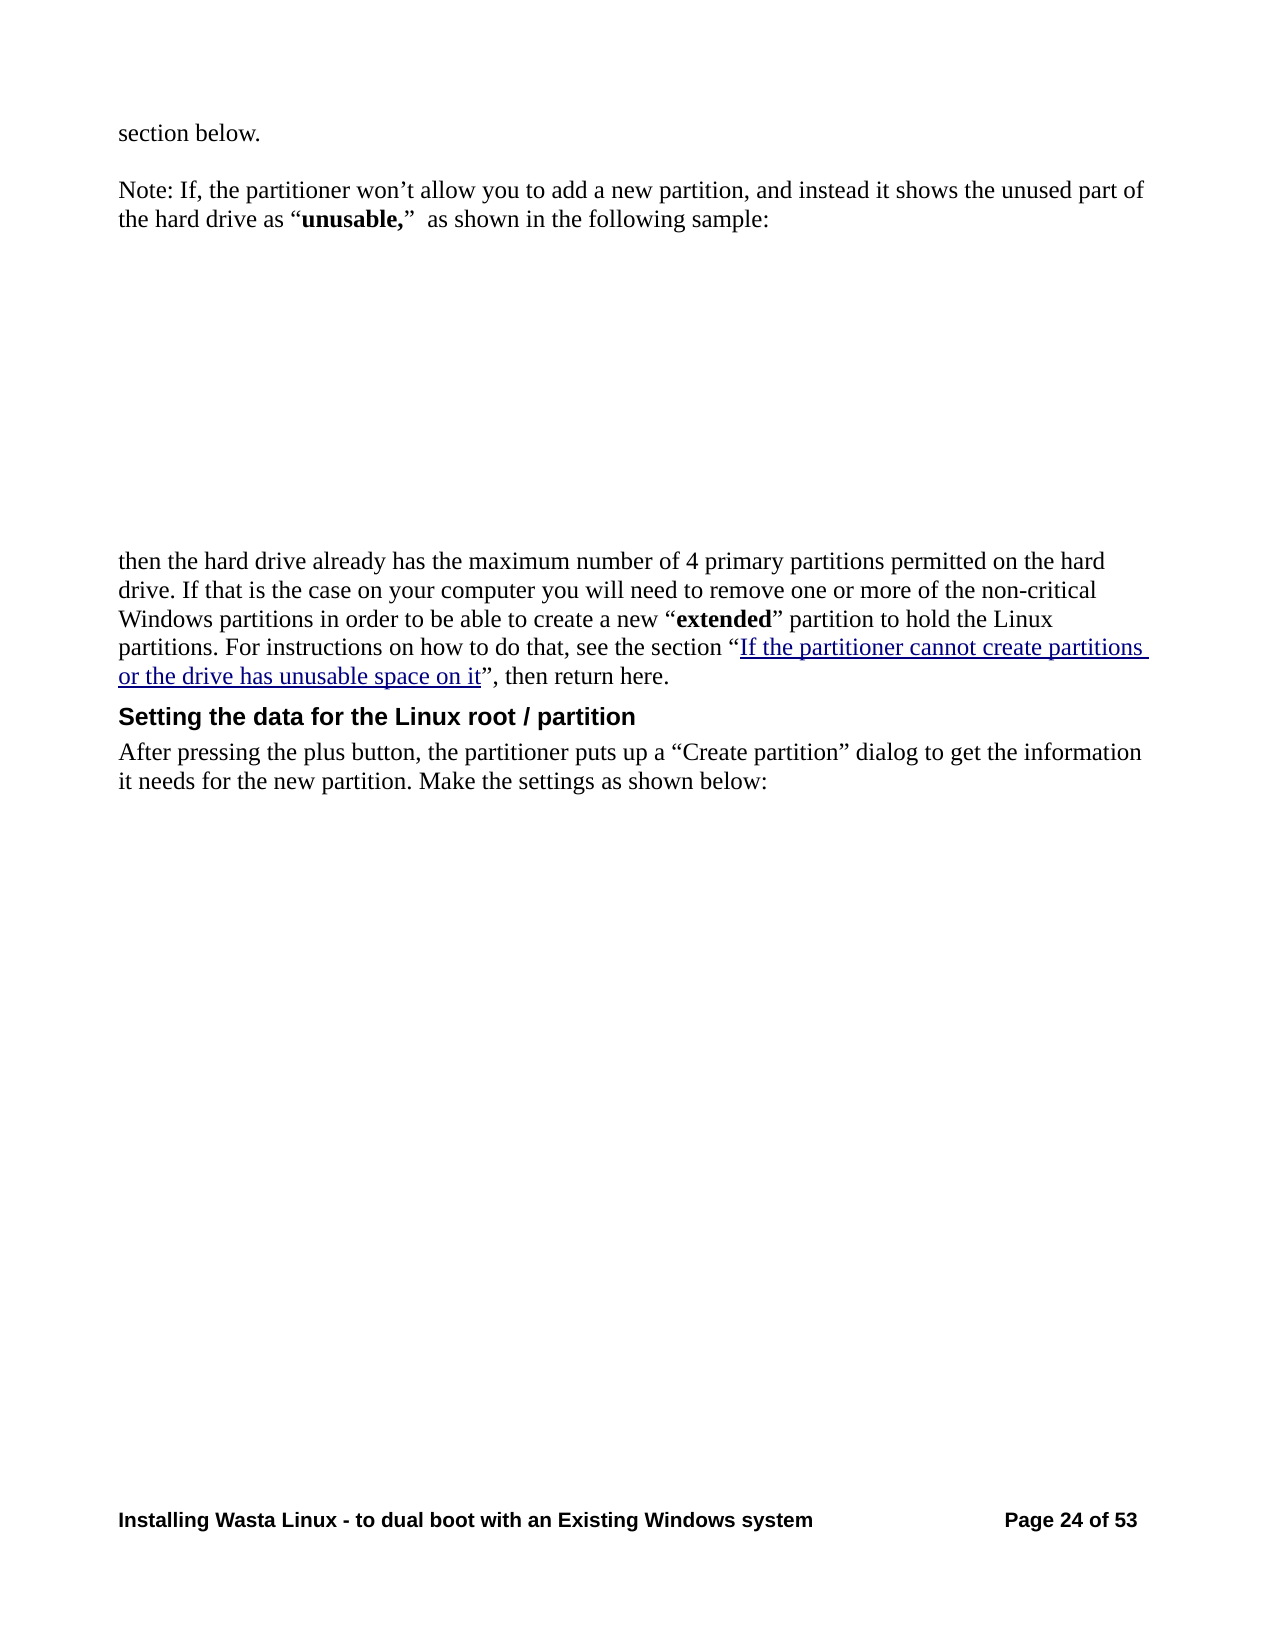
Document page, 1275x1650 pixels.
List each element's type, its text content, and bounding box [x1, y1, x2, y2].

text Note: If, the partitioner won’t allow you to add a new partition, and instead it shows the unused part of the hard drive as “unusable,” as shown in the following sample: [118, 176, 1157, 233]
text section below. [118, 118, 1157, 147]
subtitle Setting the data for the Linux root / partition [118, 702, 1157, 731]
text then the hard drive already has the maximum number of 4 primary partitions permitted on the hard drive. If that is the case on your computer you will need to remove one or more of the non-critical Windows partitions in order to be able to create a new “extended” partition to hold the Linux partitions. For instructions on how to do that, see the section “If the partitioner cannot create partitions or the drive has unusable space on it”, then return here. [118, 546, 1157, 690]
text After pressing the plus button, the partitioner puts up a “Create partition” dialog to get the information it needs for the new partition. Make the settings as shown below: [118, 737, 1157, 795]
